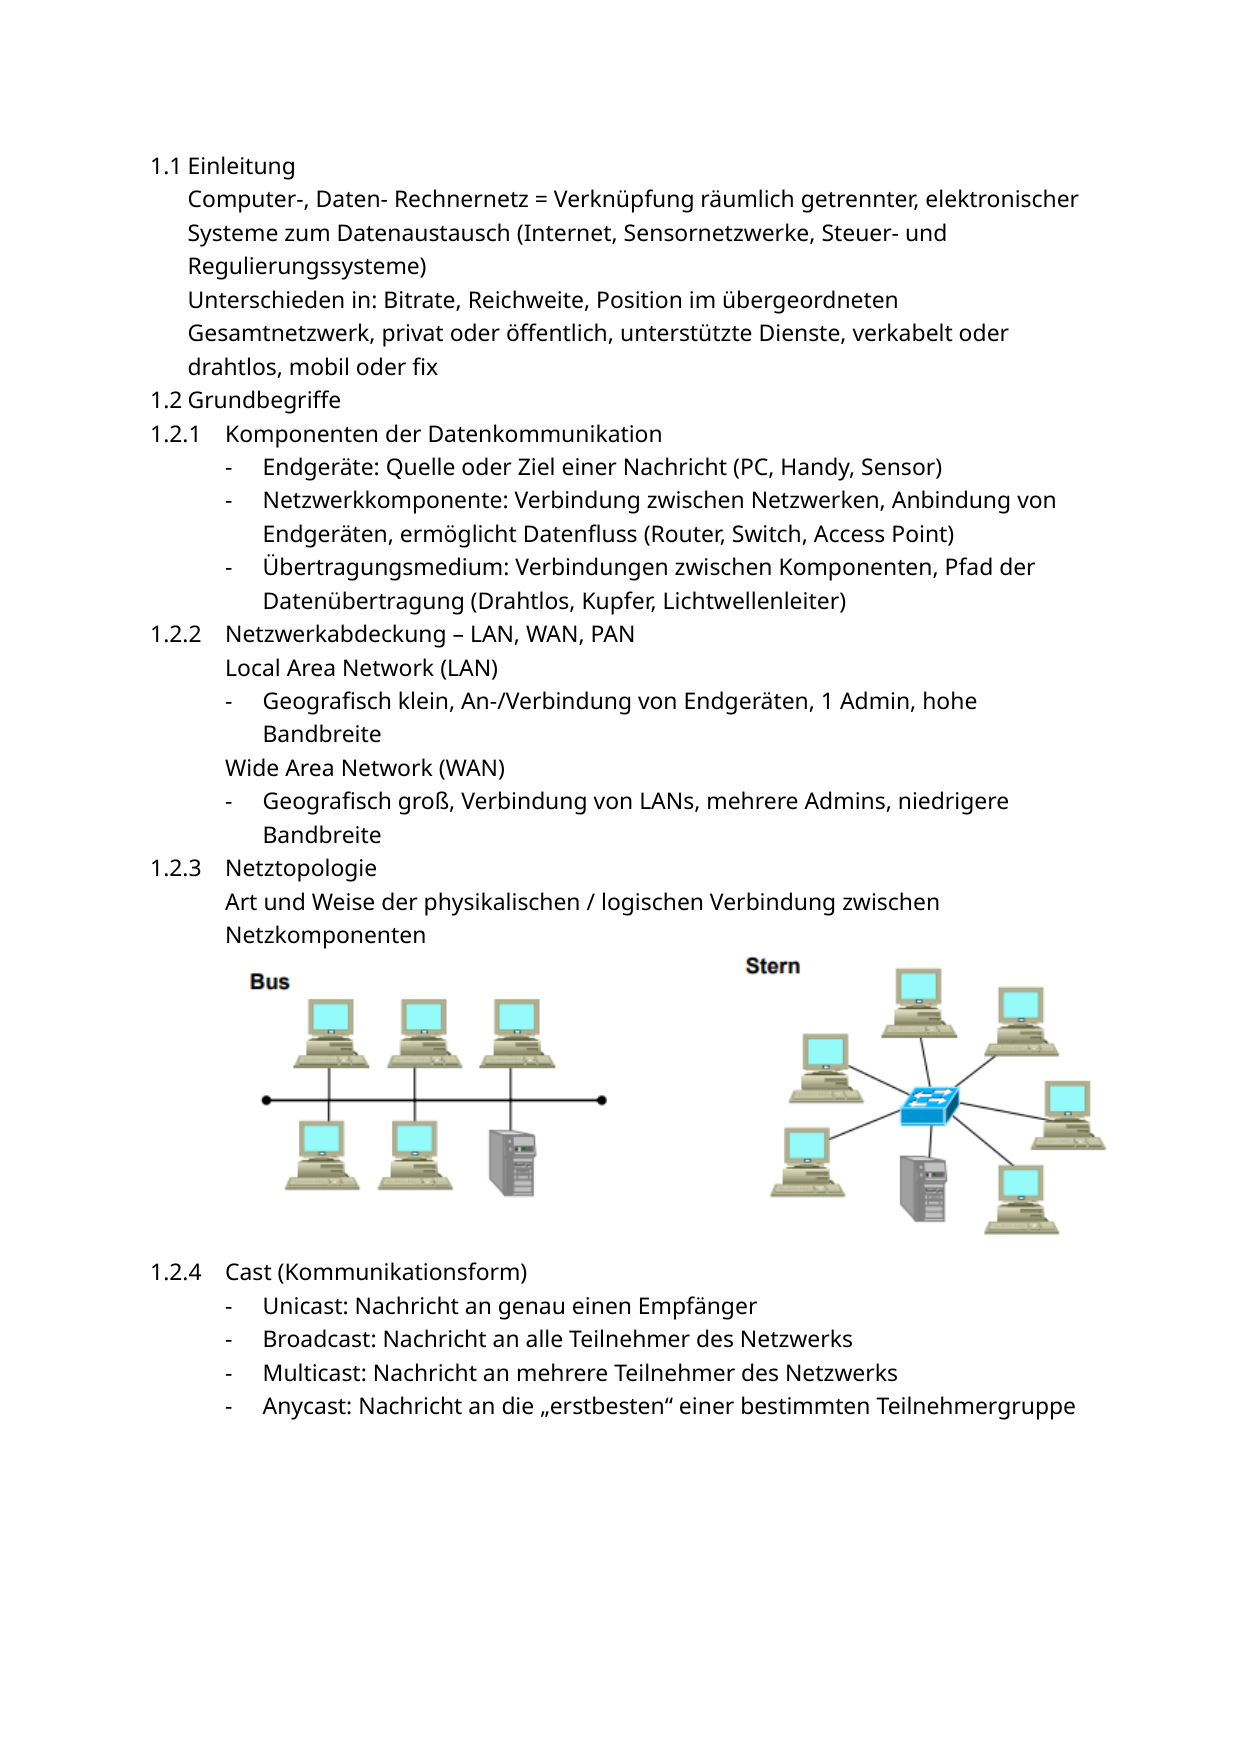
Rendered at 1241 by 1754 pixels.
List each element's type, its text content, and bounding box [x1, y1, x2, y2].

list Broadcast: Nachricht an alle Teilnehmer des Netzwerks [225, 1323, 1090, 1354]
list Komponenten der Datenkommunikation [150, 417, 1090, 449]
list Grundbegriffe [150, 384, 1090, 415]
list Computer-, Daten- Rechnernetz = Verknüpfung räumlich getrennter, elektronischer Systeme zum Datenaustausch (Internet, Sensornetzwerke, Steuer- und Regulierungssysteme) [187, 183, 1090, 282]
list Local Area Network (LAN) [225, 652, 1090, 683]
list Art und Weise der physikalischen / logischen Verbindung zwischen Netzkomponenten [225, 886, 1090, 950]
list Einleitung [150, 150, 1090, 181]
list Netzwerkkomponente: Verbindung zwischen Netzwerken, Anbindung von Endgeräten, ermöglicht Datenfluss (Router, Switch, Access Point) [225, 484, 1090, 549]
list Übertragungsmedium: Verbindungen zwischen Komponenten, Pfad der Datenübertragung (Drahtlos, Kupfer, Lichtwellenleiter) [225, 551, 1090, 616]
list Geografisch groß, Verbindung von LANs, mehrere Admins, niedrigere Bandbreite [225, 785, 1090, 850]
list Cast (Kommunikationsform) [150, 1256, 1090, 1288]
list Netzwerkabdeckung – LAN, WAN, PAN [150, 618, 1090, 649]
list Unterschieden in: Bitrate, Reichweite, Position im übergeordneten Gesamtnetzwerk, privat oder öffentlich, unterstützte Dienste, verkabelt oder drahtlos, mobil oder fix [187, 284, 1090, 382]
list Multicast: Nachricht an mehrere Teilnehmer des Netzwerks [225, 1357, 1090, 1388]
list Geografisch klein, An-/Verbindung von Endgeräten, 1 Admin, hohe Bandbreite [225, 685, 1090, 750]
list Netztopologie [150, 852, 1090, 883]
list Endgeräte: Quelle oder Ziel einer Nachricht (PC, Handy, Sensor) [225, 451, 1090, 482]
list Anycast: Nachricht an die „erstbesten“ einer bestimmten Teilnehmergruppe [225, 1390, 1090, 1421]
list Unicast: Nachricht an genau einen Empfänger [225, 1290, 1090, 1321]
list Wide Area Network (WAN) [225, 752, 1090, 783]
